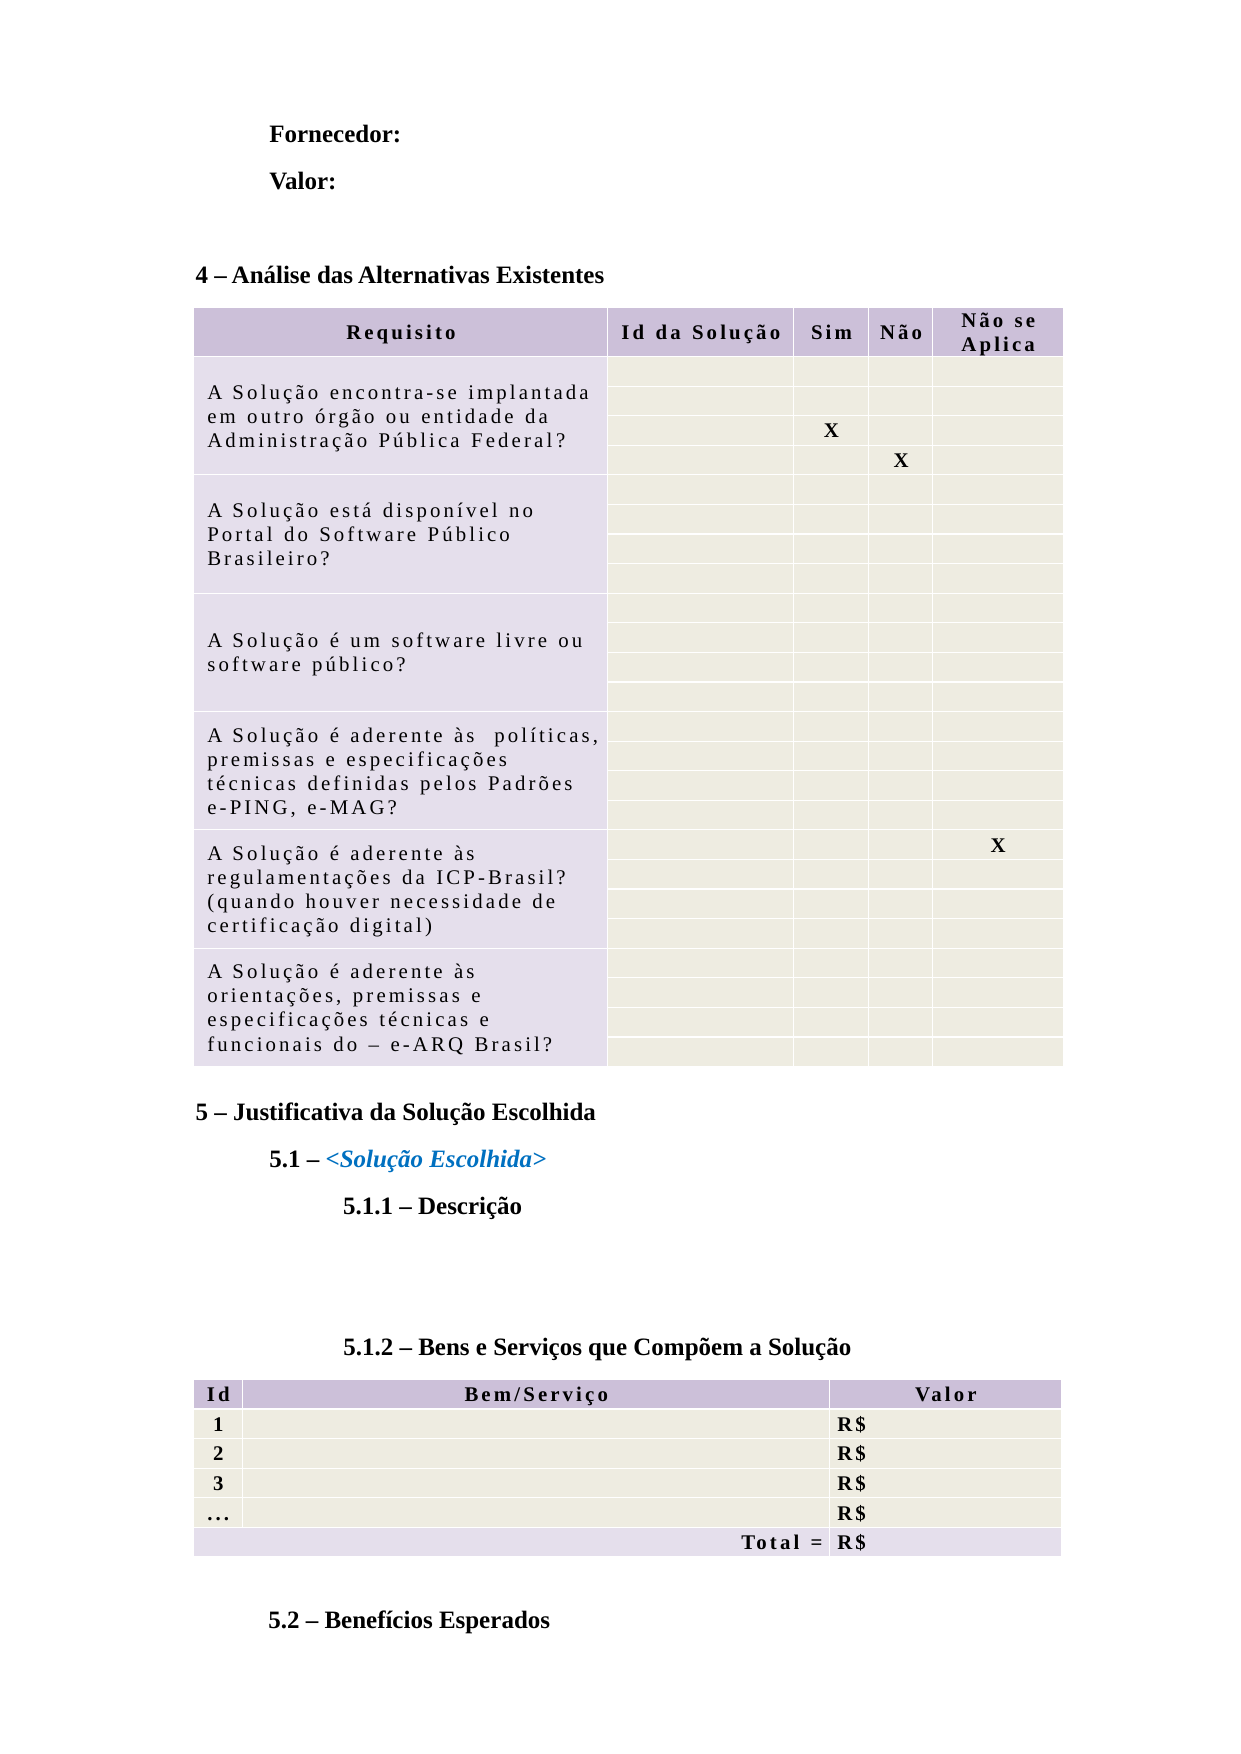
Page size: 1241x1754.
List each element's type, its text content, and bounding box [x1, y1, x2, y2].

table_cell [933, 860, 1063, 888]
table_cell [794, 387, 868, 415]
table_cell [869, 1008, 932, 1036]
table_cell [794, 623, 868, 652]
table_cell [794, 742, 868, 770]
table_cell [794, 1038, 868, 1066]
table_cell [794, 919, 868, 948]
table_cell [933, 446, 1063, 474]
table_cell [608, 387, 793, 415]
table_cell [608, 890, 793, 918]
table_cell X [933, 830, 1063, 859]
table_cell [933, 801, 1063, 829]
table_header Id da Solução [608, 308, 793, 356]
table_cell [608, 978, 793, 1007]
table_cell [869, 771, 932, 800]
table_cell [794, 594, 868, 622]
table_cell [608, 505, 793, 533]
table_cell [794, 949, 868, 977]
table_cell [608, 860, 793, 888]
table_cell [608, 830, 793, 859]
table_cell [243, 1498, 829, 1527]
text Valor: [195, 165, 1064, 195]
table_cell [869, 387, 932, 415]
table_cell A Solução está disponível no Portal do Software Público Brasileiro? [194, 475, 607, 593]
table_cell [933, 1008, 1063, 1036]
table_cell [794, 860, 868, 888]
table_cell [869, 919, 932, 948]
table_cell [933, 949, 1063, 977]
table_cell [933, 742, 1063, 770]
table_cell [933, 535, 1063, 563]
table_cell [933, 653, 1063, 681]
table_cell [869, 860, 932, 888]
table_cell [933, 683, 1063, 711]
table_cell [608, 475, 793, 504]
table_cell [869, 475, 932, 504]
table_cell X [869, 446, 932, 474]
table_cell R$ [830, 1528, 1061, 1556]
table_cell [608, 683, 793, 711]
text Fornecedor: [195, 118, 1064, 148]
table_cell [608, 446, 793, 474]
table_cell [933, 978, 1063, 1007]
table_cell [869, 742, 932, 770]
table_cell [869, 653, 932, 681]
table_cell [608, 771, 793, 800]
table_header Valor [830, 1380, 1061, 1408]
table_cell [869, 712, 932, 741]
table_cell A Solução é um software livre ou software público? [194, 594, 607, 711]
table_cell [869, 594, 932, 622]
table_cell [933, 357, 1063, 386]
table_cell [933, 564, 1063, 593]
table_cell [794, 712, 868, 741]
table_cell [794, 475, 868, 504]
table_cell X [794, 416, 868, 445]
table_cell [794, 890, 868, 918]
table_cell [608, 801, 793, 829]
table_cell 1 [194, 1410, 242, 1438]
table_cell [933, 890, 1063, 918]
text 4 – Análise das Alternativas Existentes [195, 260, 1064, 289]
table_cell [933, 475, 1063, 504]
table_cell R$ [830, 1498, 1061, 1527]
table_cell [794, 535, 868, 563]
table_cell [794, 653, 868, 681]
text 5.1.1 – Descrição [195, 1190, 1064, 1220]
table_cell [608, 1008, 793, 1036]
table_cell [608, 949, 793, 977]
table_cell [794, 830, 868, 859]
table_cell [608, 357, 793, 386]
table_cell [794, 505, 868, 533]
table_cell [933, 712, 1063, 741]
table_cell [243, 1439, 829, 1468]
table_cell [794, 357, 868, 386]
text 5.1.2 – Bens e Serviços que Compõem a Solução [195, 1332, 1064, 1361]
table_cell [933, 919, 1063, 948]
table_cell [243, 1469, 829, 1497]
table_cell [794, 683, 868, 711]
table_cell [869, 564, 932, 593]
table_cell [869, 357, 932, 386]
table_cell [869, 683, 932, 711]
table_header Não se Aplica [933, 308, 1063, 356]
table_cell [794, 801, 868, 829]
table_cell [608, 564, 793, 593]
table_cell [933, 623, 1063, 652]
table_cell [608, 416, 793, 445]
table_cell R$ [830, 1469, 1061, 1497]
table_cell [869, 949, 932, 977]
table_cell [608, 594, 793, 622]
table_cell A Solução é aderente às orientações, premissas e especificações técnicas e funcionais do – e-ARQ Brasil? [194, 949, 607, 1066]
table_cell [869, 801, 932, 829]
table_cell [794, 564, 868, 593]
table_cell A Solução encontra-se implantada em outro órgão ou entidade da Administração Pública Federal? [194, 357, 607, 474]
table_cell [243, 1410, 829, 1438]
table_cell [869, 623, 932, 652]
text 5.2 – Benefícios Esperados [194, 1605, 1064, 1633]
table_header Não [869, 308, 932, 356]
table_cell R$ [830, 1439, 1061, 1468]
table_header Requisito [194, 308, 607, 356]
table_cell [869, 416, 932, 445]
table_cell [933, 505, 1063, 533]
table_cell [794, 1008, 868, 1036]
table_cell [933, 771, 1063, 800]
table_cell [869, 535, 932, 563]
table_cell [608, 535, 793, 563]
table_cell 2 [194, 1439, 242, 1468]
table_cell [608, 712, 793, 741]
table_cell [933, 594, 1063, 622]
text 5.1 – <Solução Escolhida> [195, 1143, 1064, 1172]
table_cell [608, 742, 793, 770]
table_cell ... [194, 1498, 242, 1527]
table_cell [608, 653, 793, 681]
table_cell [933, 416, 1063, 445]
table_header Id [194, 1380, 242, 1408]
table_header Bem/Serviço [243, 1380, 829, 1408]
table_cell [794, 771, 868, 800]
table_cell [794, 978, 868, 1007]
table_cell [933, 1038, 1063, 1066]
table_cell [794, 446, 868, 474]
table_header Sim [794, 308, 868, 356]
table_cell Total = [194, 1528, 829, 1556]
table_cell A Solução é aderente às regulamentações da ICP-Brasil? (quando houver necessidade de certificação digital) [194, 830, 607, 948]
table_cell A Solução é aderente às políticas, premissas e especificações técnicas definidas pelos Padrões e-PING, e-MAG? [194, 712, 607, 829]
table_cell R$ [830, 1410, 1061, 1438]
table_cell [869, 830, 932, 859]
table_cell 3 [194, 1469, 242, 1497]
table_cell [608, 623, 793, 652]
table_cell [869, 1038, 932, 1066]
table_cell [933, 387, 1063, 415]
text 5 – Justificativa da Solução Escolhida [195, 1096, 1064, 1125]
table_cell [608, 1038, 793, 1066]
table_cell [869, 890, 932, 918]
table_cell [869, 978, 932, 1007]
table_cell [608, 919, 793, 948]
table_cell [869, 505, 932, 533]
